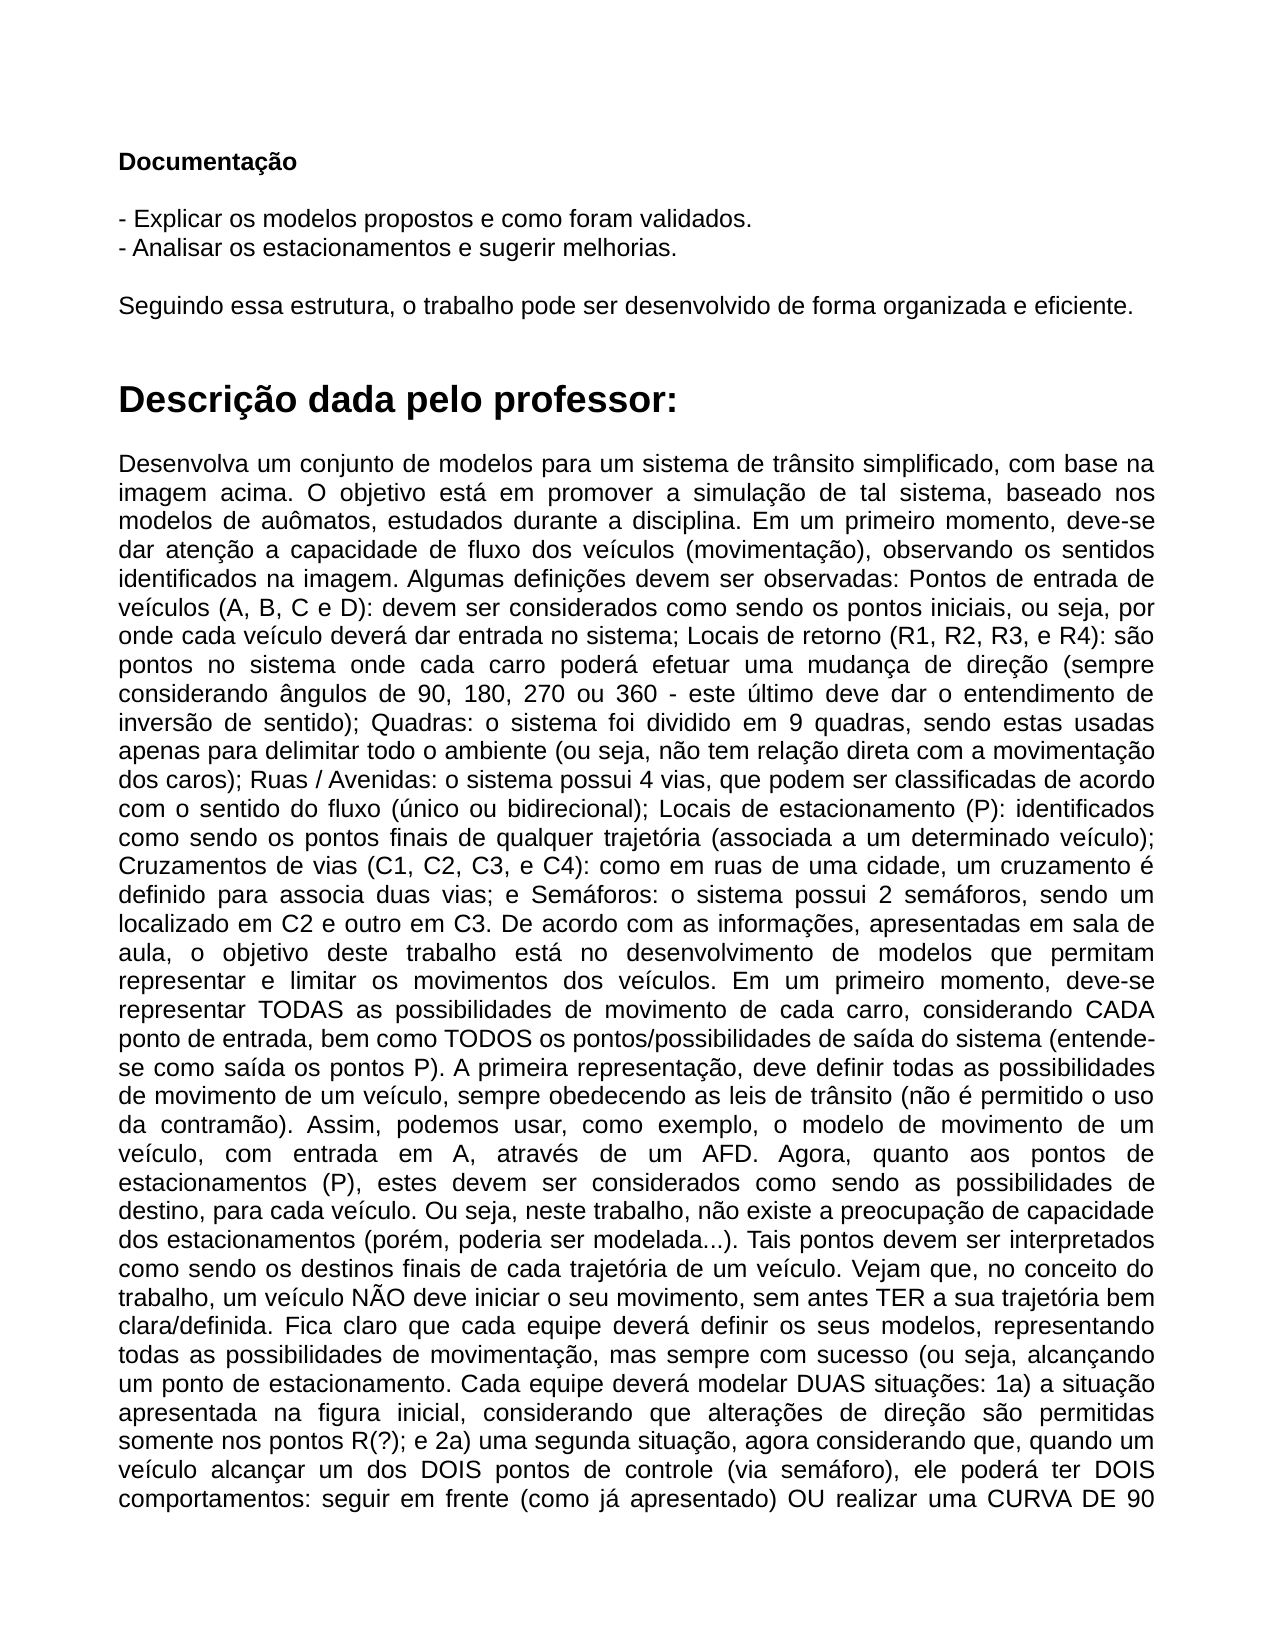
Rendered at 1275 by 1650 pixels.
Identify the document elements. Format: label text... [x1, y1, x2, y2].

text Seguindo essa estrutura, o trabalho pode ser desenvolvido de forma organizada e eficiente. [118, 291, 1157, 319]
text Documentação [118, 147, 1157, 176]
text - Explicar os modelos propostos e como foram validados. [118, 204, 1157, 233]
text Descrição dada pelo professor: [118, 377, 1157, 420]
text - Analisar os estacionamentos e sugerir melhorias. [118, 233, 1157, 262]
text Desenvolva um conjunto de modelos para um sistema de trânsito simplificado, com base na imagem acima. O objetivo está em promover a simulação de tal sistema, baseado nos modelos de auômatos, estudados durante a disciplina. Em um primeiro momento, deve-se dar atenção a capacidade de fluxo dos veículos (movimentação), observando os sentidos identificados na imagem. Algumas definições devem ser observadas: Pontos de entrada de veículos (A, B, C e D): devem ser considerados como sendo os pontos iniciais, ou seja, por onde cada veículo deverá dar entrada no sistema; Locais de retorno (R1, R2, R3, e R4): são pontos no sistema onde cada carro poderá efetuar uma mudança de direção (sempre considerando ângulos de 90, 180, 270 ou 360 - este último deve dar o entendimento de inversão de sentido); Quadras: o sistema foi dividido em 9 quadras, sendo estas usadas apenas para delimitar todo o ambiente (ou seja, não tem relação direta com a movimentação dos caros); Ruas / Avenidas: o sistema possui 4 vias, que podem ser classificadas de acordo com o sentido do fluxo (único ou bidirecional); Locais de estacionamento (P): identificados como sendo os pontos finais de qualquer trajetória (associada a um determinado veículo); Cruzamentos de vias (C1, C2, C3, e C4): como em ruas de uma cidade, um cruzamento é definido para associa duas vias; e Semáforos: o sistema possui 2 semáforos, sendo um localizado em C2 e outro em C3. De acordo com as informações, apresentadas em sala de aula, o objetivo deste trabalho está no desenvolvimento de modelos que permitam representar e limitar os movimentos dos veículos. Em um primeiro momento, deve-se representar TODAS as possibilidades de movimento de cada carro, considerando CADA ponto de entrada, bem como TODOS os pontos/possibilidades de saída do sistema (entende-se como saída os pontos P). A primeira representação, deve definir todas as possibilidades de movimento de um veículo, sempre obedecendo as leis de trânsito (não é permitido o uso da contramão). Assim, podemos usar, como exemplo, o modelo de movimento de um veículo, com entrada em A, através de um AFD. Agora, quanto aos pontos de estacionamentos (P), estes devem ser considerados como sendo as possibilidades de destino, para cada veículo. Ou seja, neste trabalho, não existe a preocupação de capacidade dos estacionamentos (porém, poderia ser modelada...). Tais pontos devem ser interpretados como sendo os destinos finais de cada trajetória de um veículo. Vejam que, no conceito do trabalho, um veículo NÃO deve iniciar o seu movimento, sem antes TER a sua trajetória bem clara/definida. Fica claro que cada equipe deverá definir os seus modelos, representando todas as possibilidades de movimentação, mas sempre com sucesso (ou seja, alcançando um ponto de estacionamento. Cada equipe deverá modelar DUAS situações: 1a) a situação apresentada na figura inicial, considerando que alterações de direção são permitidas somente nos pontos R(?); e 2a) uma segunda situação, agora considerando que, quando um veículo alcançar um dos DOIS pontos de controle (via semáforo), ele poderá ter DOIS comportamentos: seguir em frente (como já apresentado) OU realizar uma CURVA DE 90 [118, 449, 1157, 1512]
